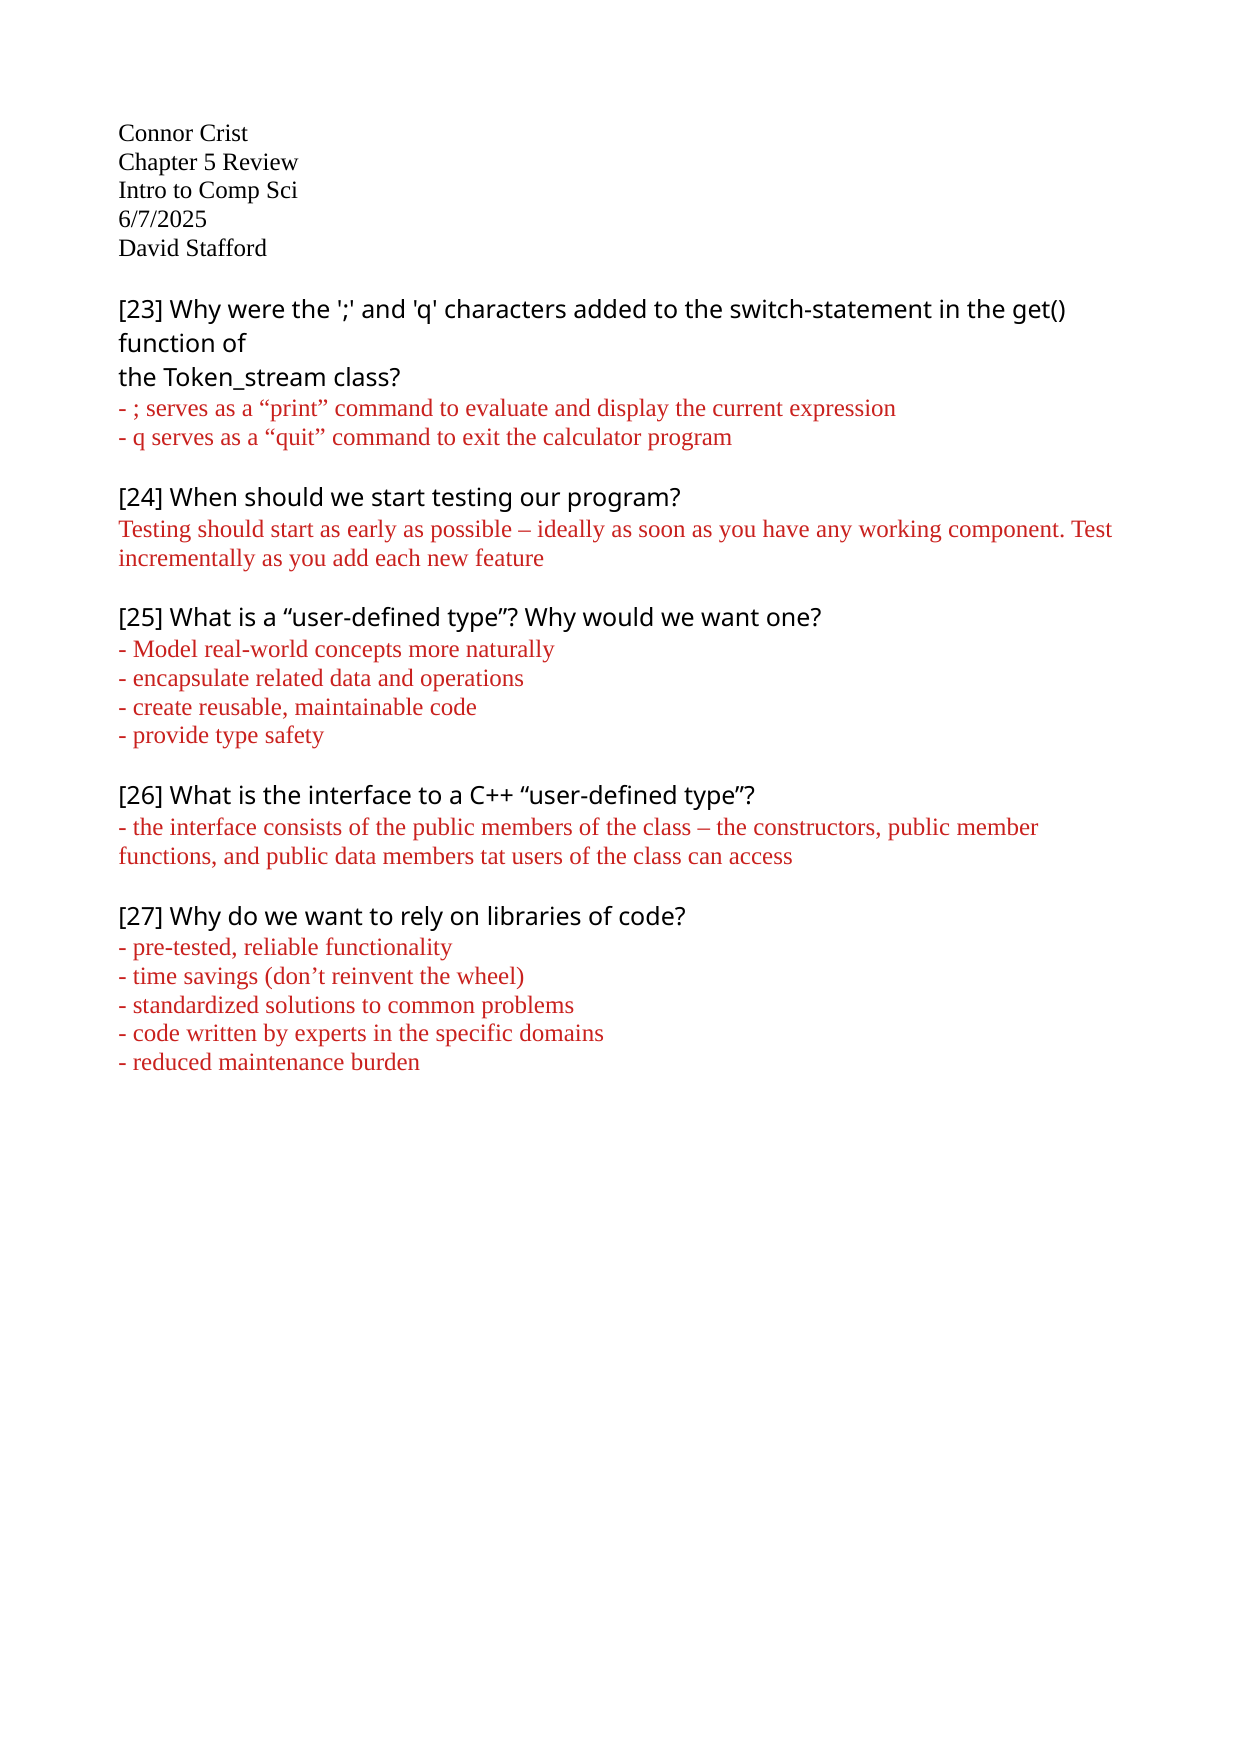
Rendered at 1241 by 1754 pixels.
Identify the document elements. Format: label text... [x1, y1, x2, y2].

text - time savings (don’t reinvent the wheel) [118, 961, 1122, 990]
text [27] Why do we want to rely on libraries of code? [118, 898, 1122, 932]
text [23] Why were the ';' and 'q' characters added to the switch-statement in the get() function of the Token_stream class? [118, 291, 1122, 393]
text - code written by experts in the specific domains [118, 1018, 1122, 1047]
text [26] What is the interface to a C++ “user-defined type”? - the interface consists of the public members of the class – the constructors, public member functions, and public data members tat users of the class can access [118, 778, 1122, 869]
text [25] What is a “user-defined type”? Why would we want one? - Model real-world concepts more naturally [118, 600, 1122, 663]
text - provide type safety [118, 720, 1122, 749]
text [24] When should we start testing our program? [118, 480, 1122, 514]
text - q serves as a “quit” command to exit the calculator program [118, 422, 1122, 451]
text - standardized solutions to common problems [118, 990, 1122, 1018]
text - create reusable, maintainable code [118, 692, 1122, 720]
text - pre-tested, reliable functionality [118, 932, 1122, 961]
text - reduced maintenance burden [118, 1047, 1122, 1076]
text Testing should start as early as possible – ideally as soon as you have any working component. Test incrementally as you add each new feature [118, 514, 1122, 600]
text - ; serves as a “print” command to evaluate and display the current expression [118, 393, 1122, 422]
text - encapsulate related data and operations [118, 663, 1122, 692]
